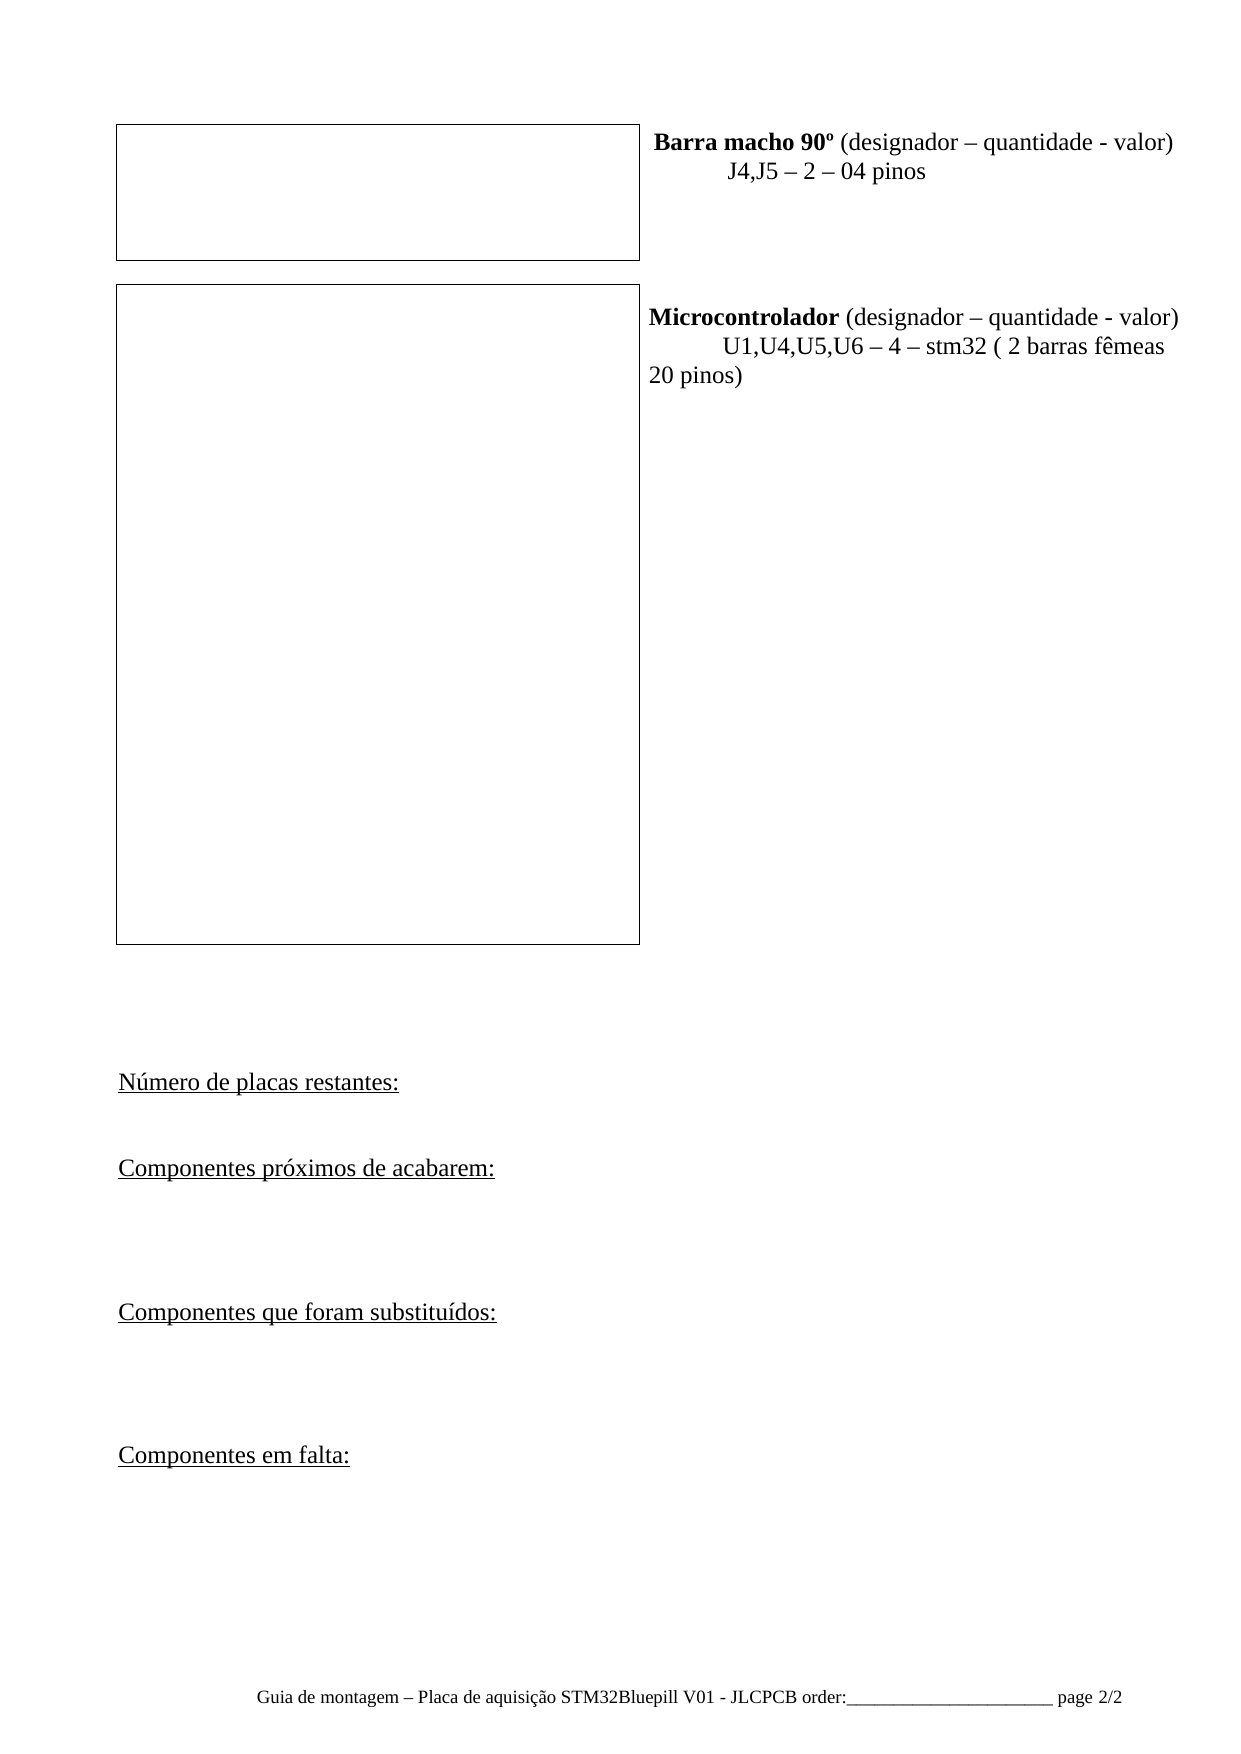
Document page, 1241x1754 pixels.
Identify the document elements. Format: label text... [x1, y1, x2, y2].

text Número de placas restantes: [118, 1067, 1122, 1096]
text Componentes que foram substituídos: [118, 1297, 1122, 1326]
text Componentes em falta: [118, 1441, 1122, 1469]
text Componentes próximos de acabarem: [118, 1153, 1122, 1182]
